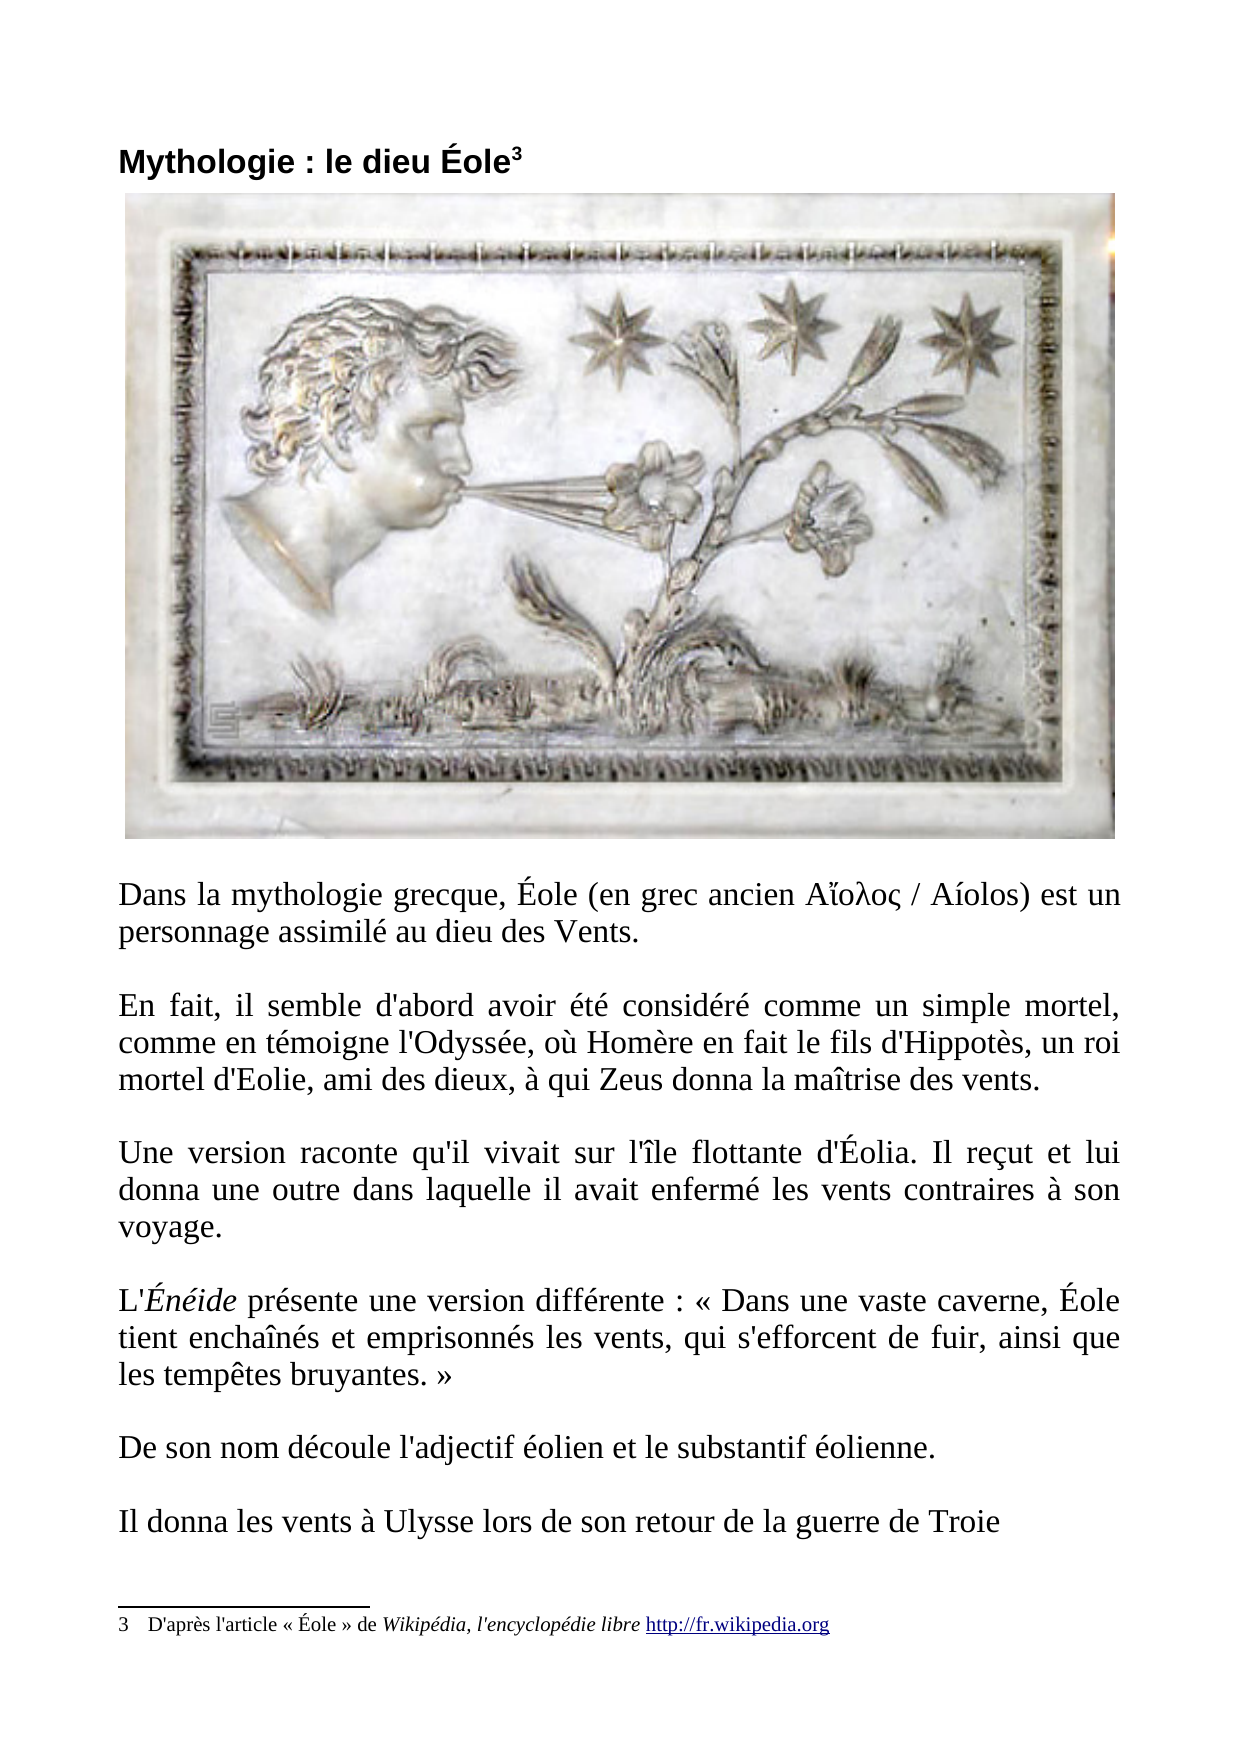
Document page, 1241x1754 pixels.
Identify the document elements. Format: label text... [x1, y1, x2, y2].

text Dans la mythologie grecque, Éole (en grec ancien Αἴολος / Aíolos) est un personnage assimilé au dieu des Vents. [118, 876, 1122, 949]
text D'après l'article « Éole » de Wikipédia, l'encyclopédie libre http://fr.wikipedia.org [118, 1613, 1122, 1636]
picture [125, 193, 1115, 839]
text En fait, il semble d'abord avoir été considéré comme un simple mortel, comme en témoigne l'Odyssée, où Homère en fait le fils d'Hippotès, un roi mortel d'Eolie, ami des dieux, à qui Zeus donna la maîtrise des vents. [118, 986, 1122, 1097]
text Il donna les vents à Ulysse lors de son retour de la guerre de Troie [118, 1503, 1122, 1539]
text L'Énéide présente une version différente : « Dans une vaste caverne, Éole tient enchaînés et emprisonnés les vents, qui s'efforcent de fuir, ainsi que les tempêtes bruyantes. » [118, 1281, 1122, 1392]
subtitle Mythologie : le dieu Éole [118, 143, 1122, 181]
text De son nom découle l'adjectif éolien et le substantif éolienne. [118, 1429, 1122, 1466]
text Une version raconte qu'il vivait sur l'île flottante d'Éolia. Il reçut et lui donna une outre dans laquelle il avait enfermé les vents contraires à son voyage. [118, 1134, 1122, 1244]
